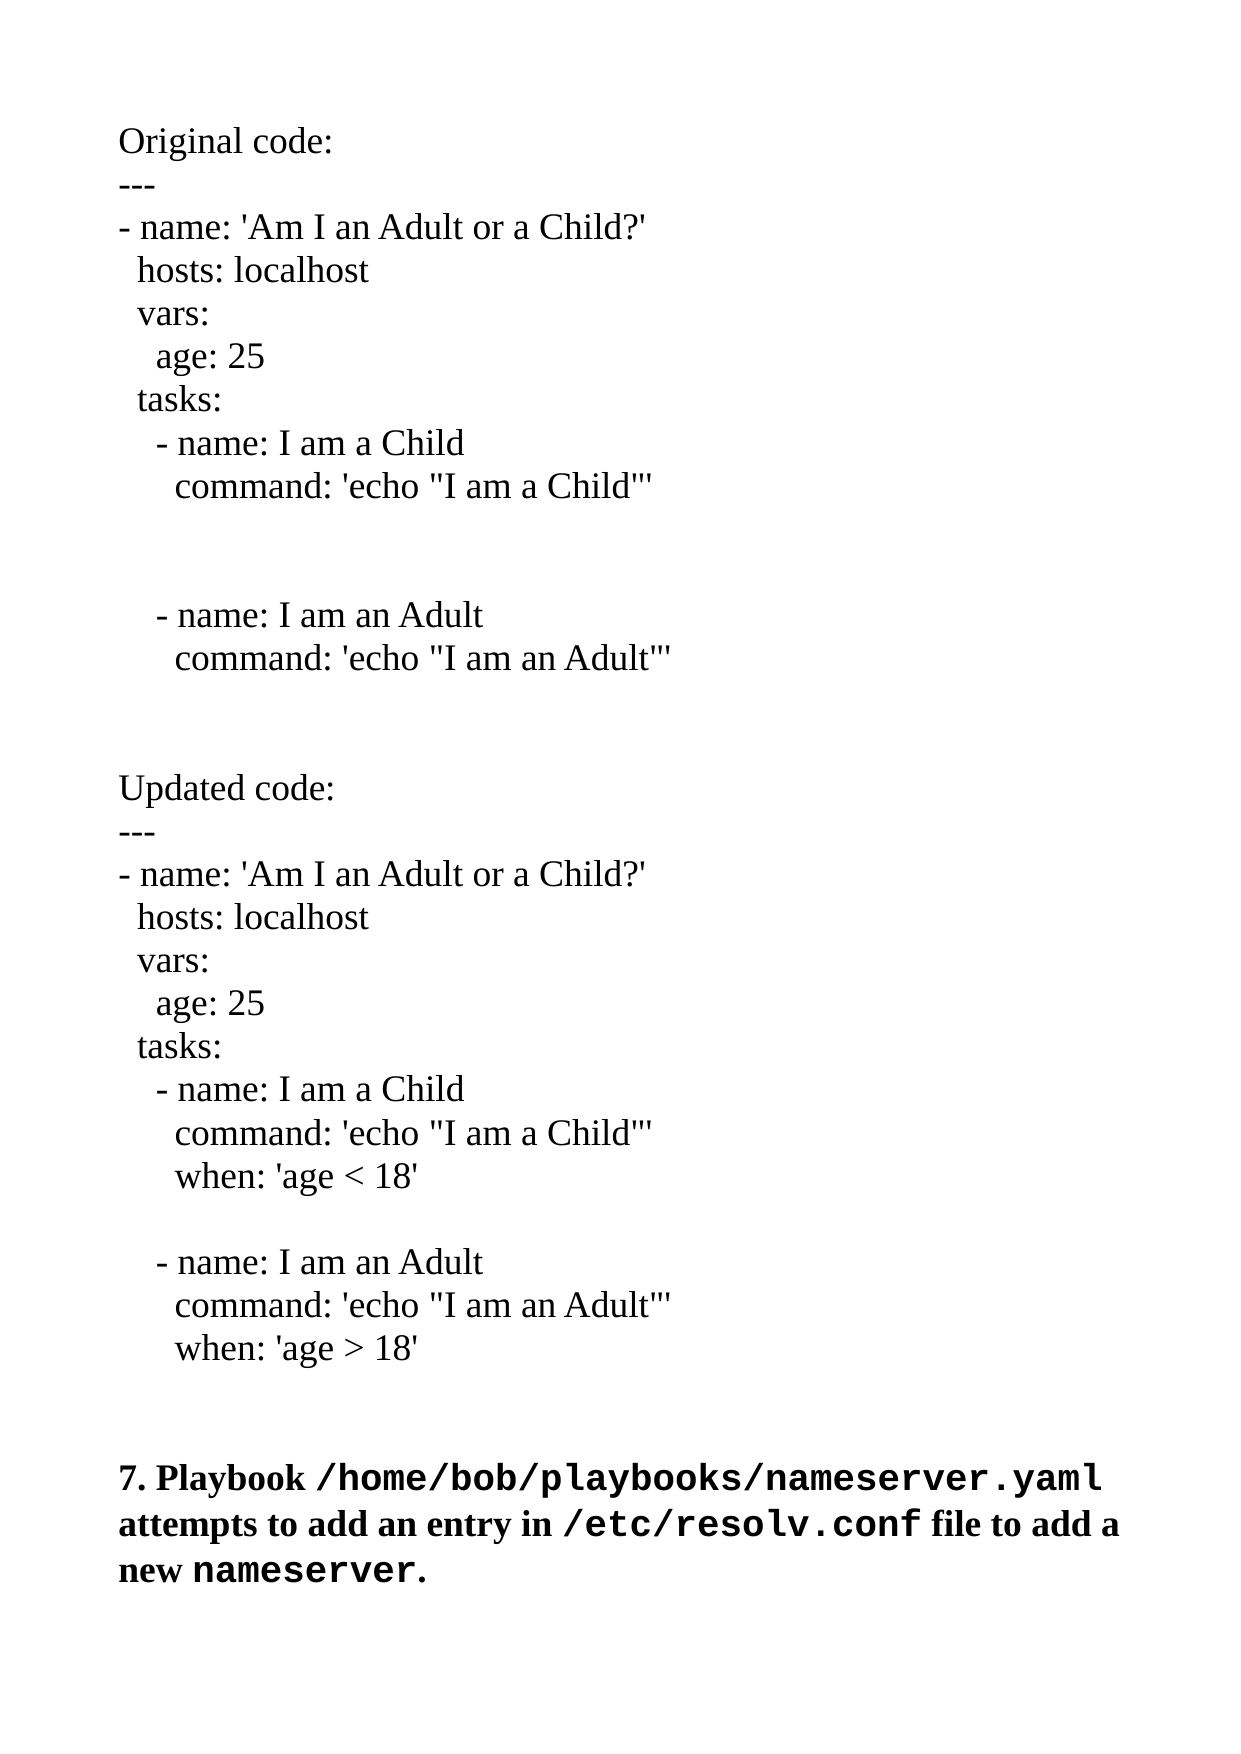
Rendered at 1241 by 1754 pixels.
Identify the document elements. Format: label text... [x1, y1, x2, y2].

text command: 'echo "I am a Child"' [118, 1110, 1122, 1153]
text tasks: [118, 1024, 1122, 1067]
text hosts: localhost [118, 894, 1122, 937]
text - name: I am an Adult [118, 592, 1122, 636]
text hosts: localhost [118, 247, 1122, 291]
text 7. Playbook /home/bob/playbooks/nameserver.yaml attempts to add an entry in /etc/resolv.conf file to add a new nameserver. [118, 1455, 1122, 1594]
text Updated code: [118, 765, 1122, 808]
text when: 'age < 18' [118, 1153, 1122, 1196]
text age: 25 [118, 981, 1122, 1024]
text vars: [118, 291, 1122, 334]
text command: 'echo "I am a Child"' [118, 463, 1122, 506]
text command: 'echo "I am an Adult"' [118, 1282, 1122, 1326]
text --- [118, 161, 1122, 204]
text - name: I am a Child [118, 1067, 1122, 1110]
text --- [118, 808, 1122, 851]
text tasks: [118, 377, 1122, 420]
text - name: I am an Adult [118, 1239, 1122, 1282]
text age: 25 [118, 334, 1122, 377]
text when: 'age > 18' [118, 1326, 1122, 1369]
text - name: 'Am I an Adult or a Child?' [118, 851, 1122, 894]
text command: 'echo "I am an Adult"' [118, 636, 1122, 679]
text Original code: [118, 118, 1122, 161]
text vars: [118, 937, 1122, 981]
text - name: 'Am I an Adult or a Child?' [118, 204, 1122, 247]
text - name: I am a Child [118, 420, 1122, 463]
